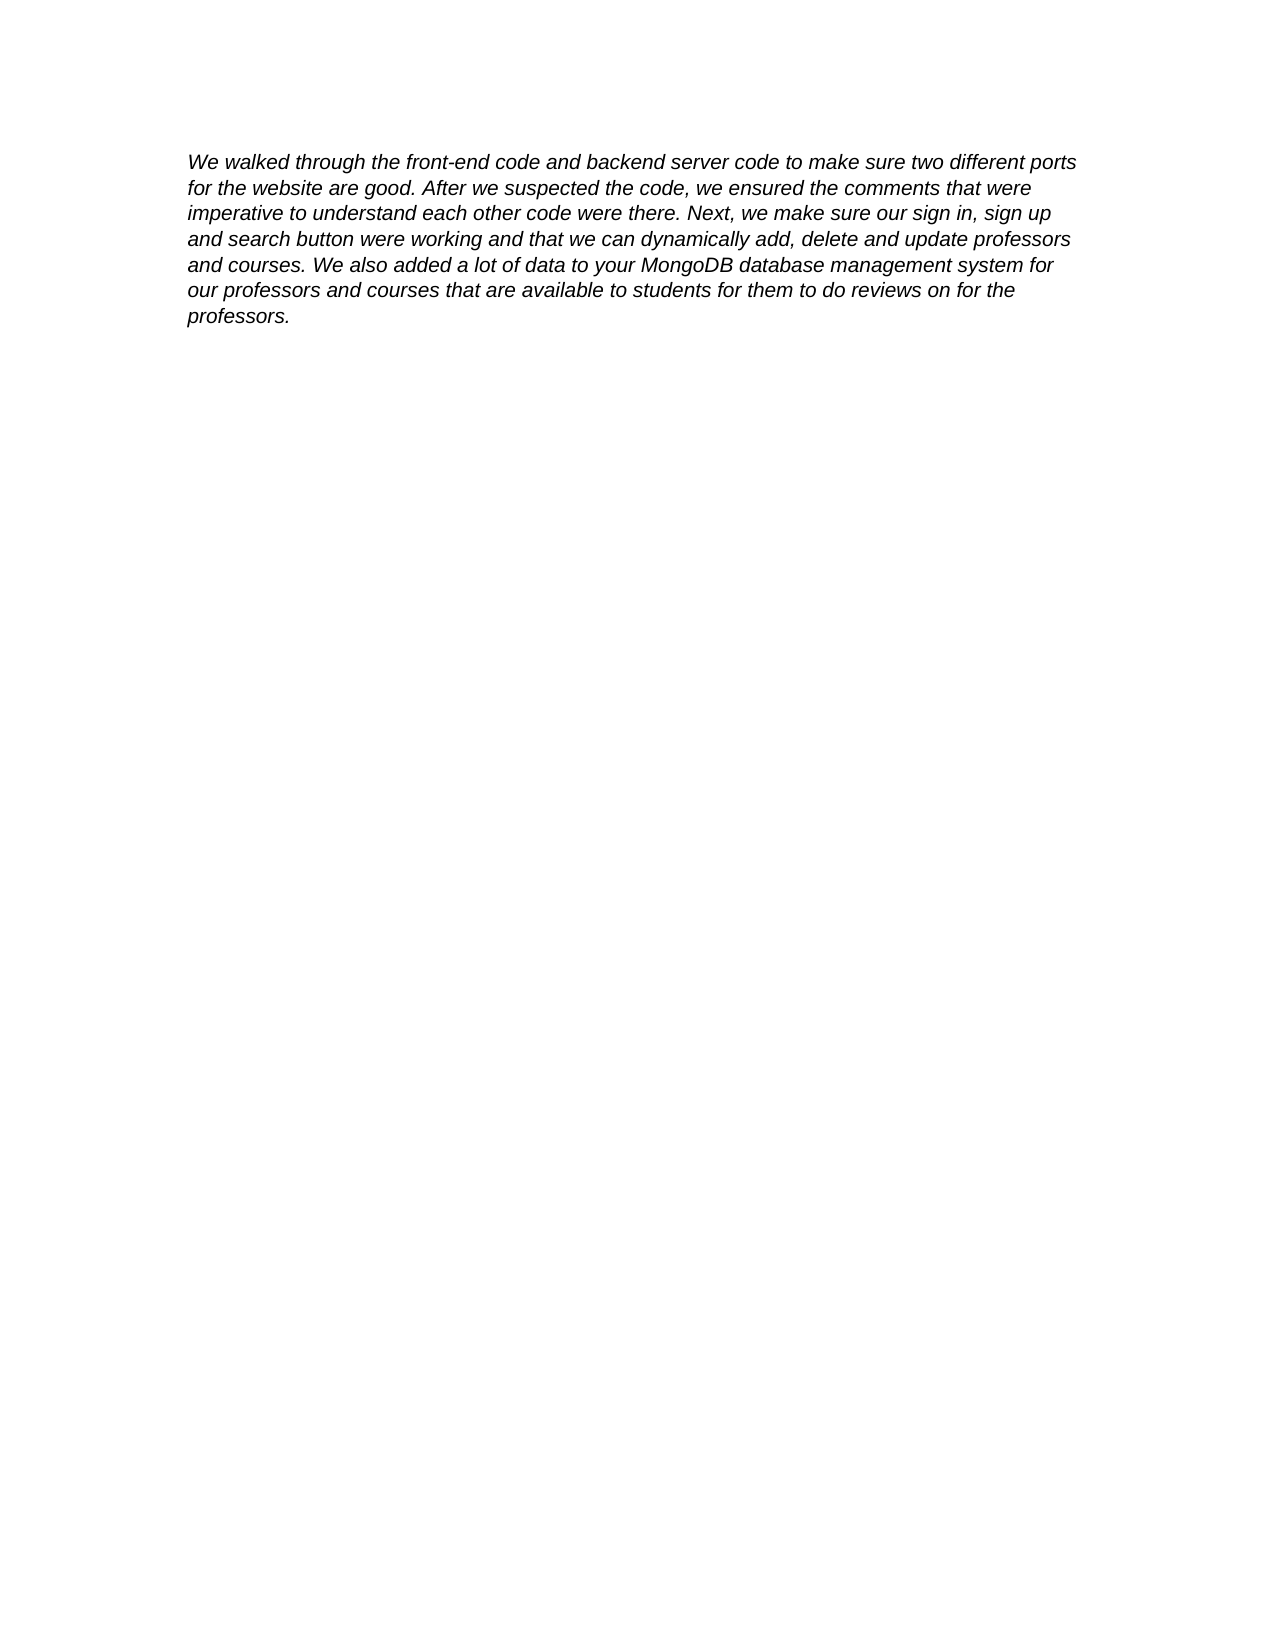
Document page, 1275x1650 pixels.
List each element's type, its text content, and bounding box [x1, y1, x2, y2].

text We walked through the front-end code and backend server code to make sure two different ports for the website are good. After we suspected the code, we ensured the comments that were imperative to understand each other code were there. Next, we make sure our sign in, sign up and search button were working and that we can dynamically add, delete and update professors and courses. We also added a lot of data to your MongoDB database management system for our professors and courses that are available to students for them to do reviews on for the professors. [187, 150, 1087, 328]
